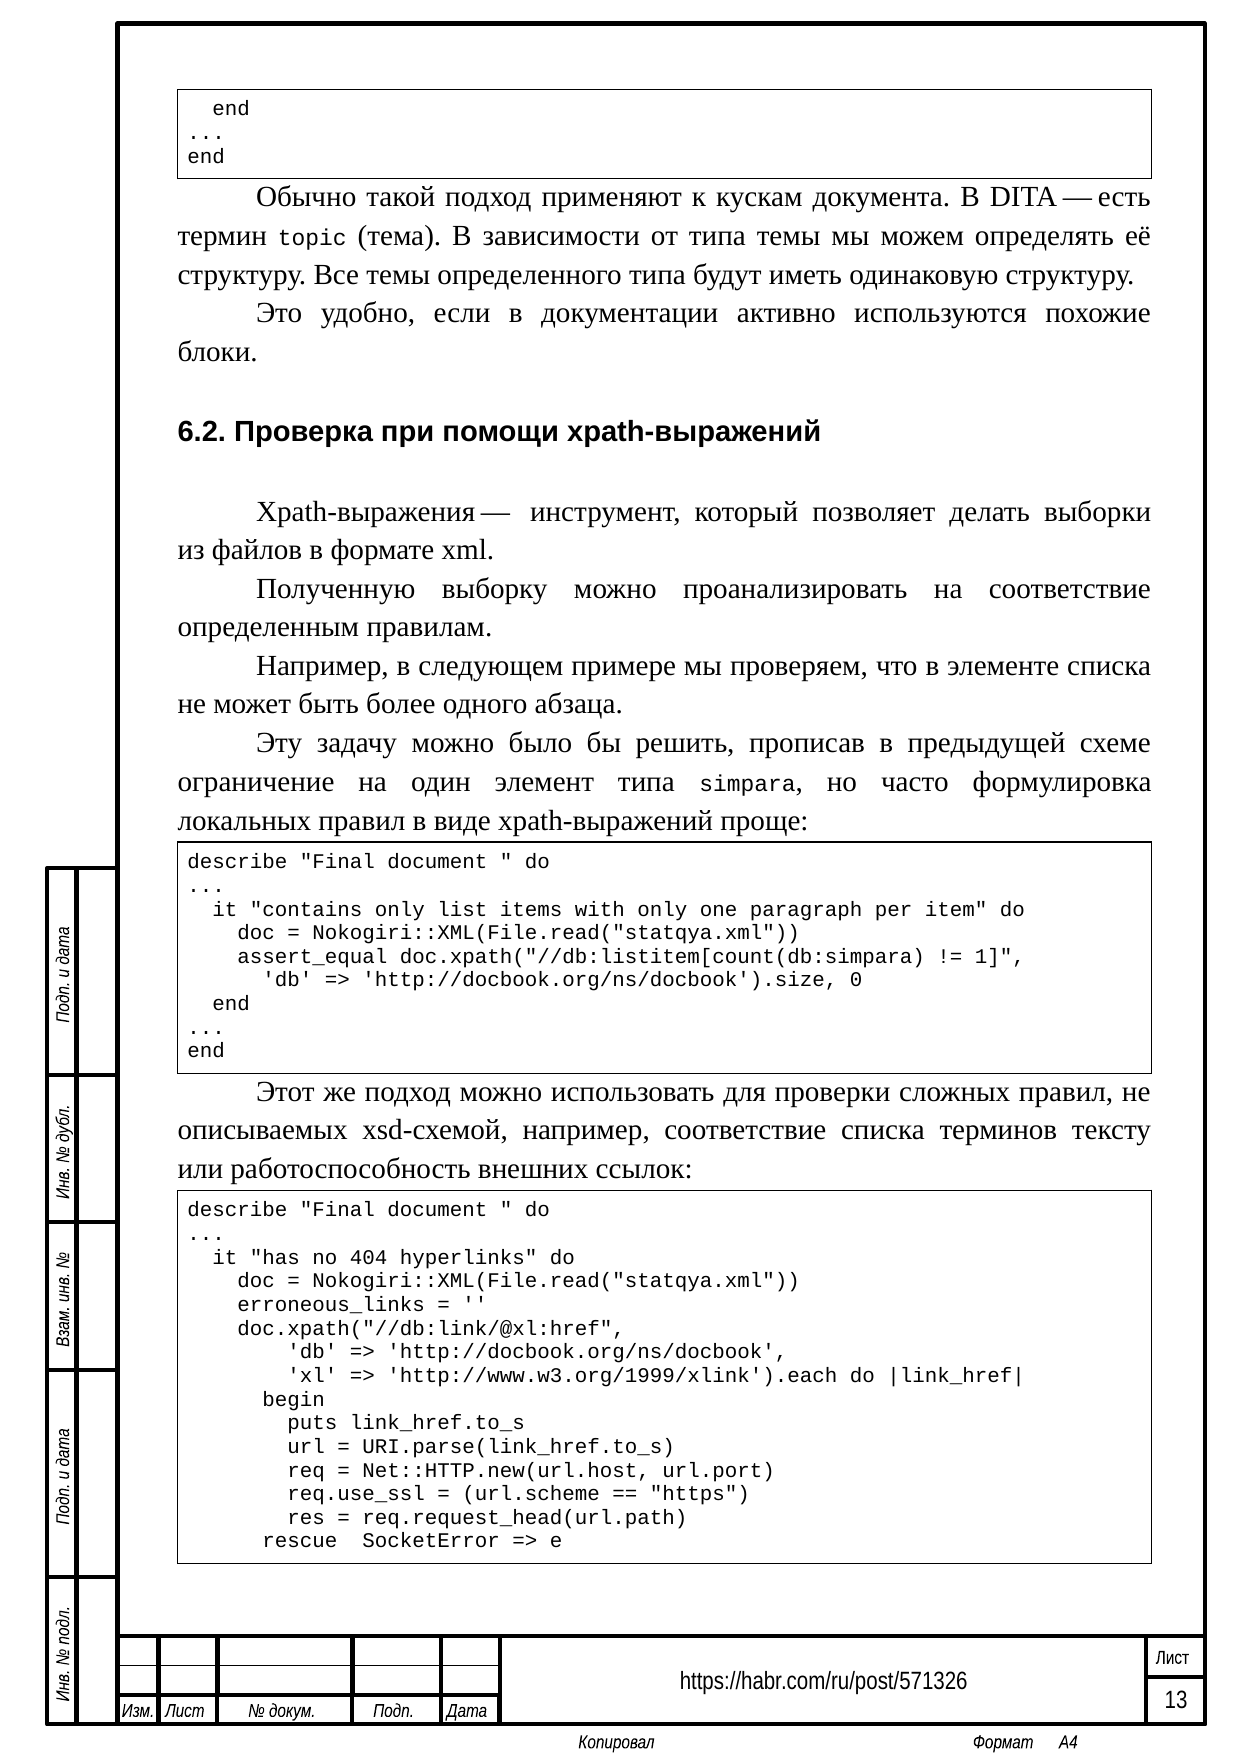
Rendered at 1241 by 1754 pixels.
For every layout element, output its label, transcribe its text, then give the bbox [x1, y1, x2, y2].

text Xpath-выражения — инструмент, который позволяет делать выборки из файлов в формате xml. [177, 494, 1152, 566]
list end ... end [178, 90, 1151, 178]
text Например, в следующем примере мы проверяем, что в элементе списка не может быть более одного абзаца. [177, 648, 1152, 720]
list describe "Final document " do ... it "has no 404 hyperlinks" do doc = Nokogiri::XML(File.read("statqya.xml")) erroneous_links = '' doc.xpath("//db:link/@xl:href", 'db' => 'http://docbook.org/ns/docbook', 'xl' => 'http://www.w3.org/1999/xlink').each do |link_href| begin puts link_href.to_s url = URI.parse(link_href.to_s) req = Net::HTTP.new(url.host, url.port) req.use_ssl = (url.scheme == "https") res = req.request_head(url.path) rescue SocketError => e [178, 1191, 1151, 1563]
list describe "Final document " do ... it "contains only list items with only one paragraph per item" do doc = Nokogiri::XML(File.read("statqya.xml")) assert_equal doc.xpath("//db:listitem[count(db:simpara) != 1]", 'db' => 'http://docbook.org/ns/docbook').size, 0 end ... end [178, 843, 1151, 1073]
text Полученную выборку можно проанализировать на соответствие определенным правилам. [177, 571, 1152, 643]
text Это удобно, если в документации активно используются похожие блоки. [177, 296, 1152, 368]
text Обычно такой подход применяют к кускам документа. В DITA — есть термин topic (тема). В зависимости от типа темы мы можем определять её структуру. Все темы определенного типа будут иметь одинаковую структуру. [177, 179, 1152, 291]
text Эту задачу можно было бы решить, прописав в предыдущей схеме ограничение на один элемент типа simpara, но часто формулировка локальных правил в виде xpath-выражений проще: [177, 725, 1152, 836]
text Этот же подход можно использовать для проверки сложных правил, не описываемых xsd-схемой, например, соответствие списка терминов тексту или работоспособность внешних ссылок: [177, 1074, 1152, 1184]
subtitle 6.2. Проверка при помощи xpath-выражений [177, 414, 1152, 447]
